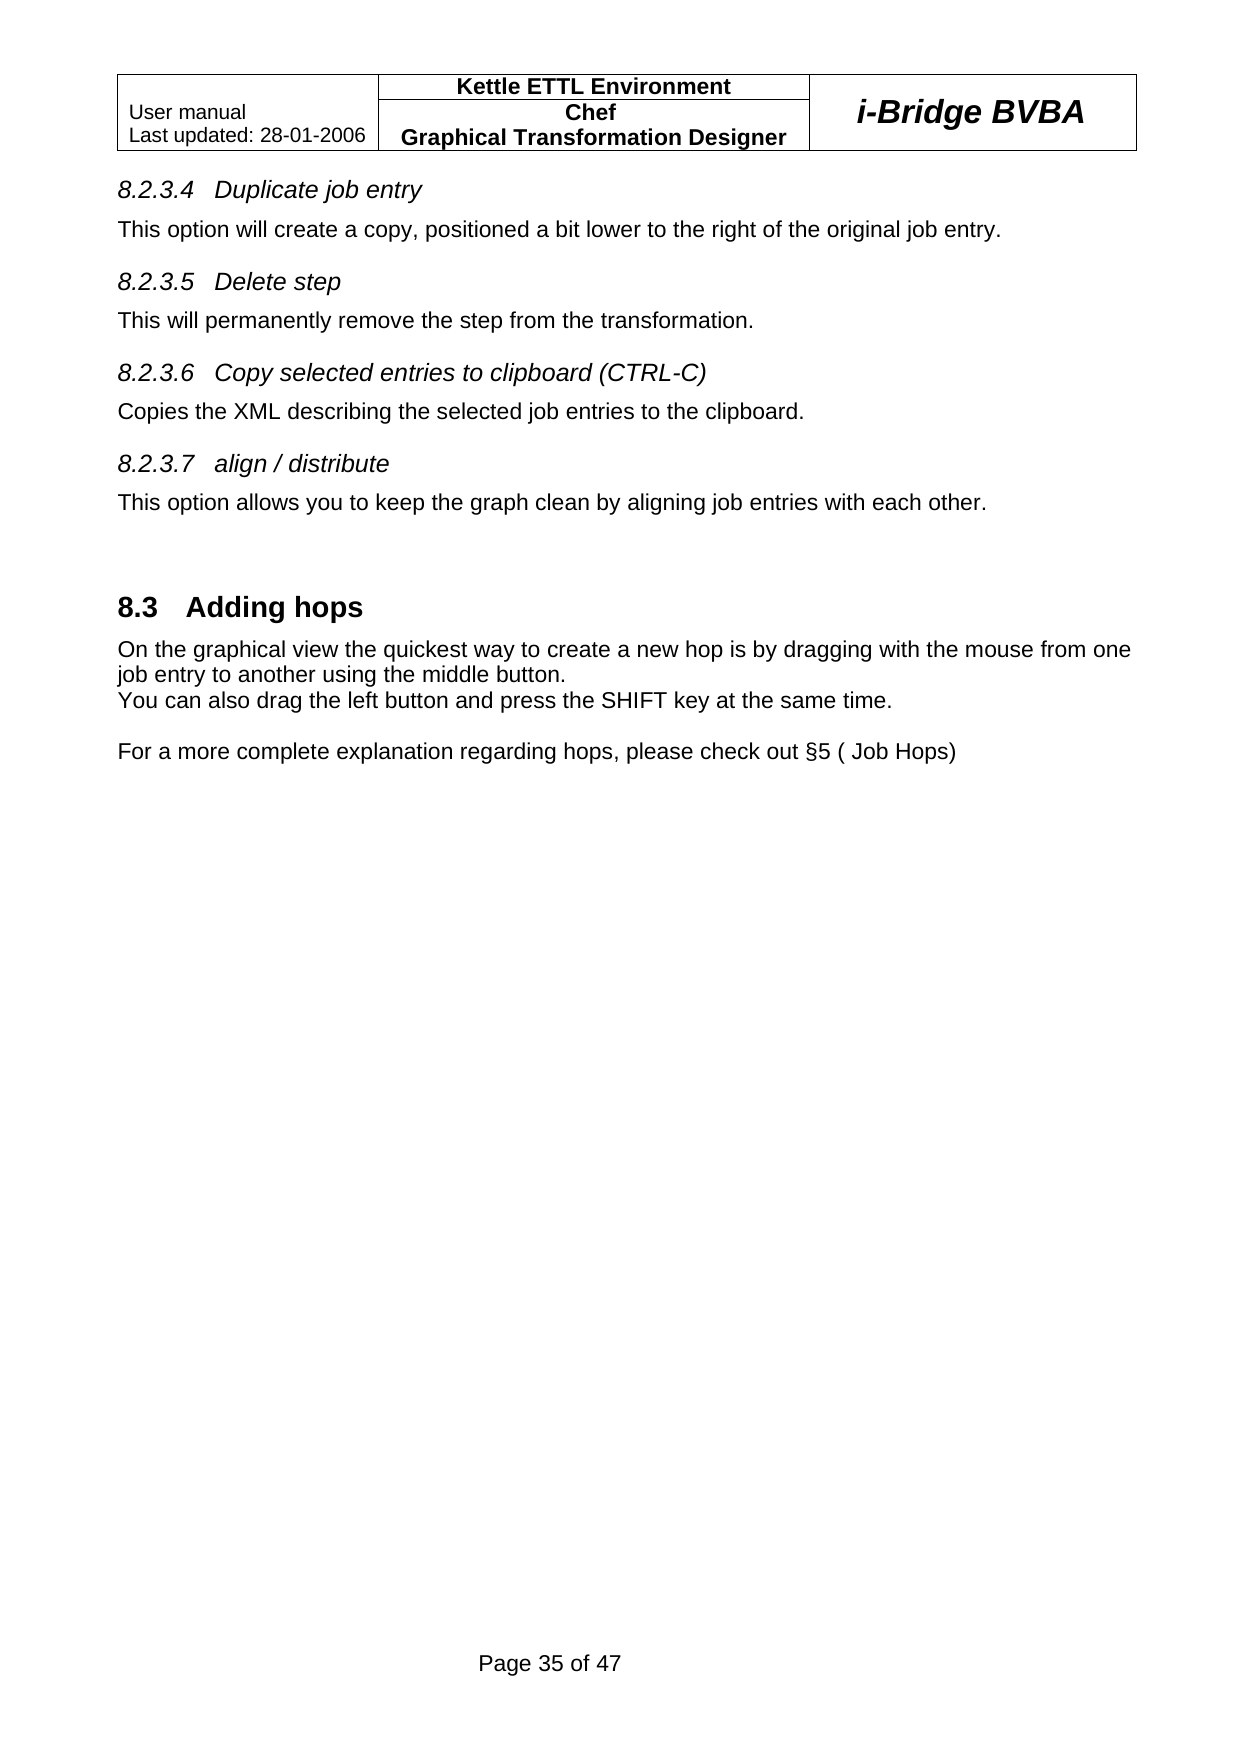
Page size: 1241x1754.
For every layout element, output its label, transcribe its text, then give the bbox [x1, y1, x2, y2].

text On the graphical view the quickest way to create a new hop is by dragging with the mouse from one job entry to another using the middle button. [117, 637, 1137, 688]
text Copies the XML describing the selected job entries to the clipboard. [117, 399, 1137, 424]
text You can also drag the left button and press the SHIFT key at the same time. [117, 688, 1137, 713]
subtitle Duplicate job entry [117, 176, 1137, 204]
text This option will create a copy, positioned a bit lower to the right of the original job entry. [117, 217, 1137, 242]
subtitle Copy selected entries to clipboard (CTRL-C) [117, 358, 1137, 386]
subtitle Adding hops [117, 591, 1137, 624]
text For a more complete explanation regarding hops, please check out §5 ( Job Hops) [117, 739, 1137, 764]
text This option allows you to keep the graph clean by aligning job entries with each other. [117, 490, 1137, 515]
subtitle align / distribute [117, 449, 1137, 477]
text This will permanently remove the step from the transformation. [117, 308, 1137, 333]
subtitle Delete step [117, 267, 1137, 295]
